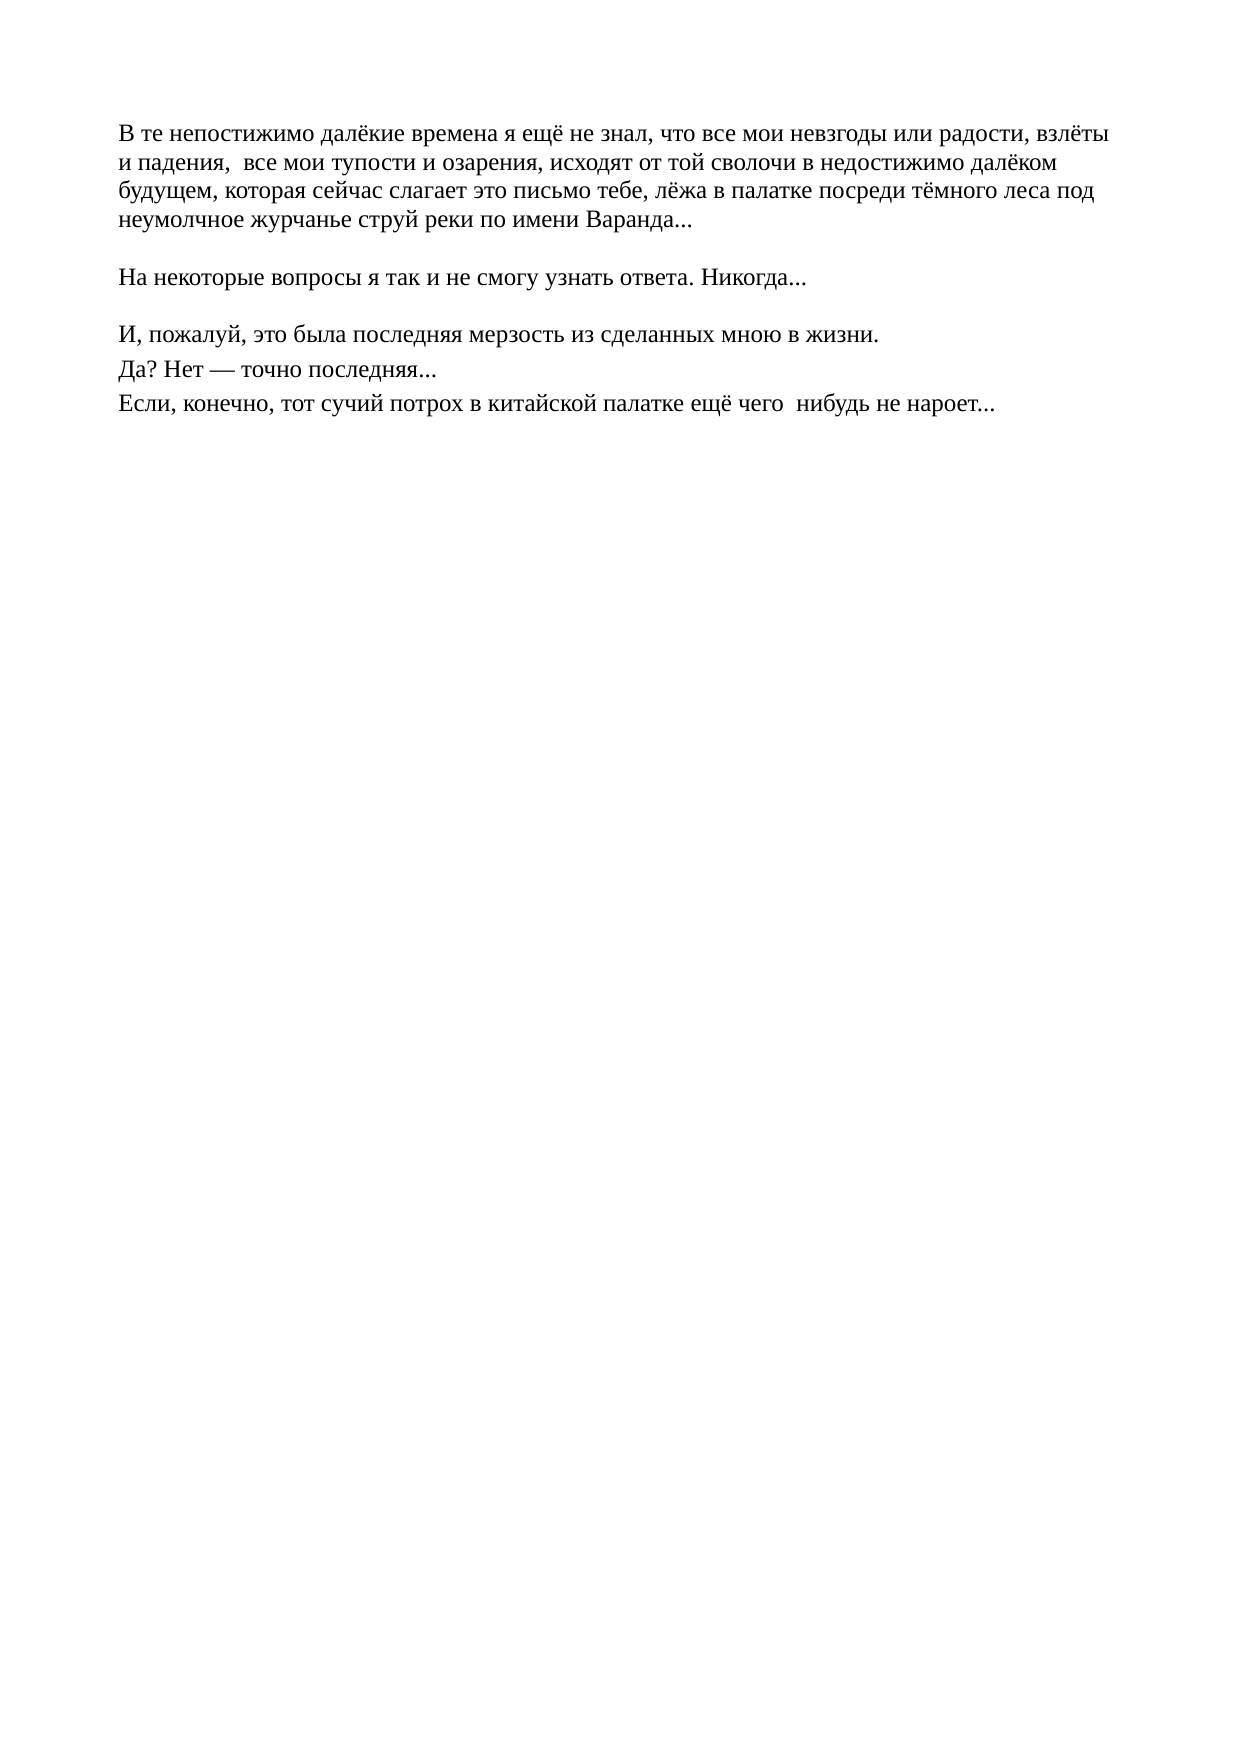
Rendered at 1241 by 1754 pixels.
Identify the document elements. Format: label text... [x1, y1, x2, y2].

text Если, конечно, тот сучий потрох в китайской палатке ещё чего нибудь не нароет... [118, 388, 1122, 417]
text Да? Нет — точно последняя... [118, 354, 1122, 383]
text На некоторые вопросы я так и не смогу узнать ответа. Никогда... [118, 262, 1122, 291]
text И, пожалуй, это была последняя мерзость из сделанных мною в жизни. [118, 319, 1122, 348]
text В те непостижимо далёкие времена я ещё не знал, что все мои невзгоды или радости, взлёты и падения, все мои тупости и озарения, исходят от той сволочи в недостижимо далёком будущем, которая сейчас слагает это письмо тебе, лёжа в палатке посреди тёмного леса под неумолчное журчанье струй реки по имени Варанда... [118, 118, 1122, 233]
